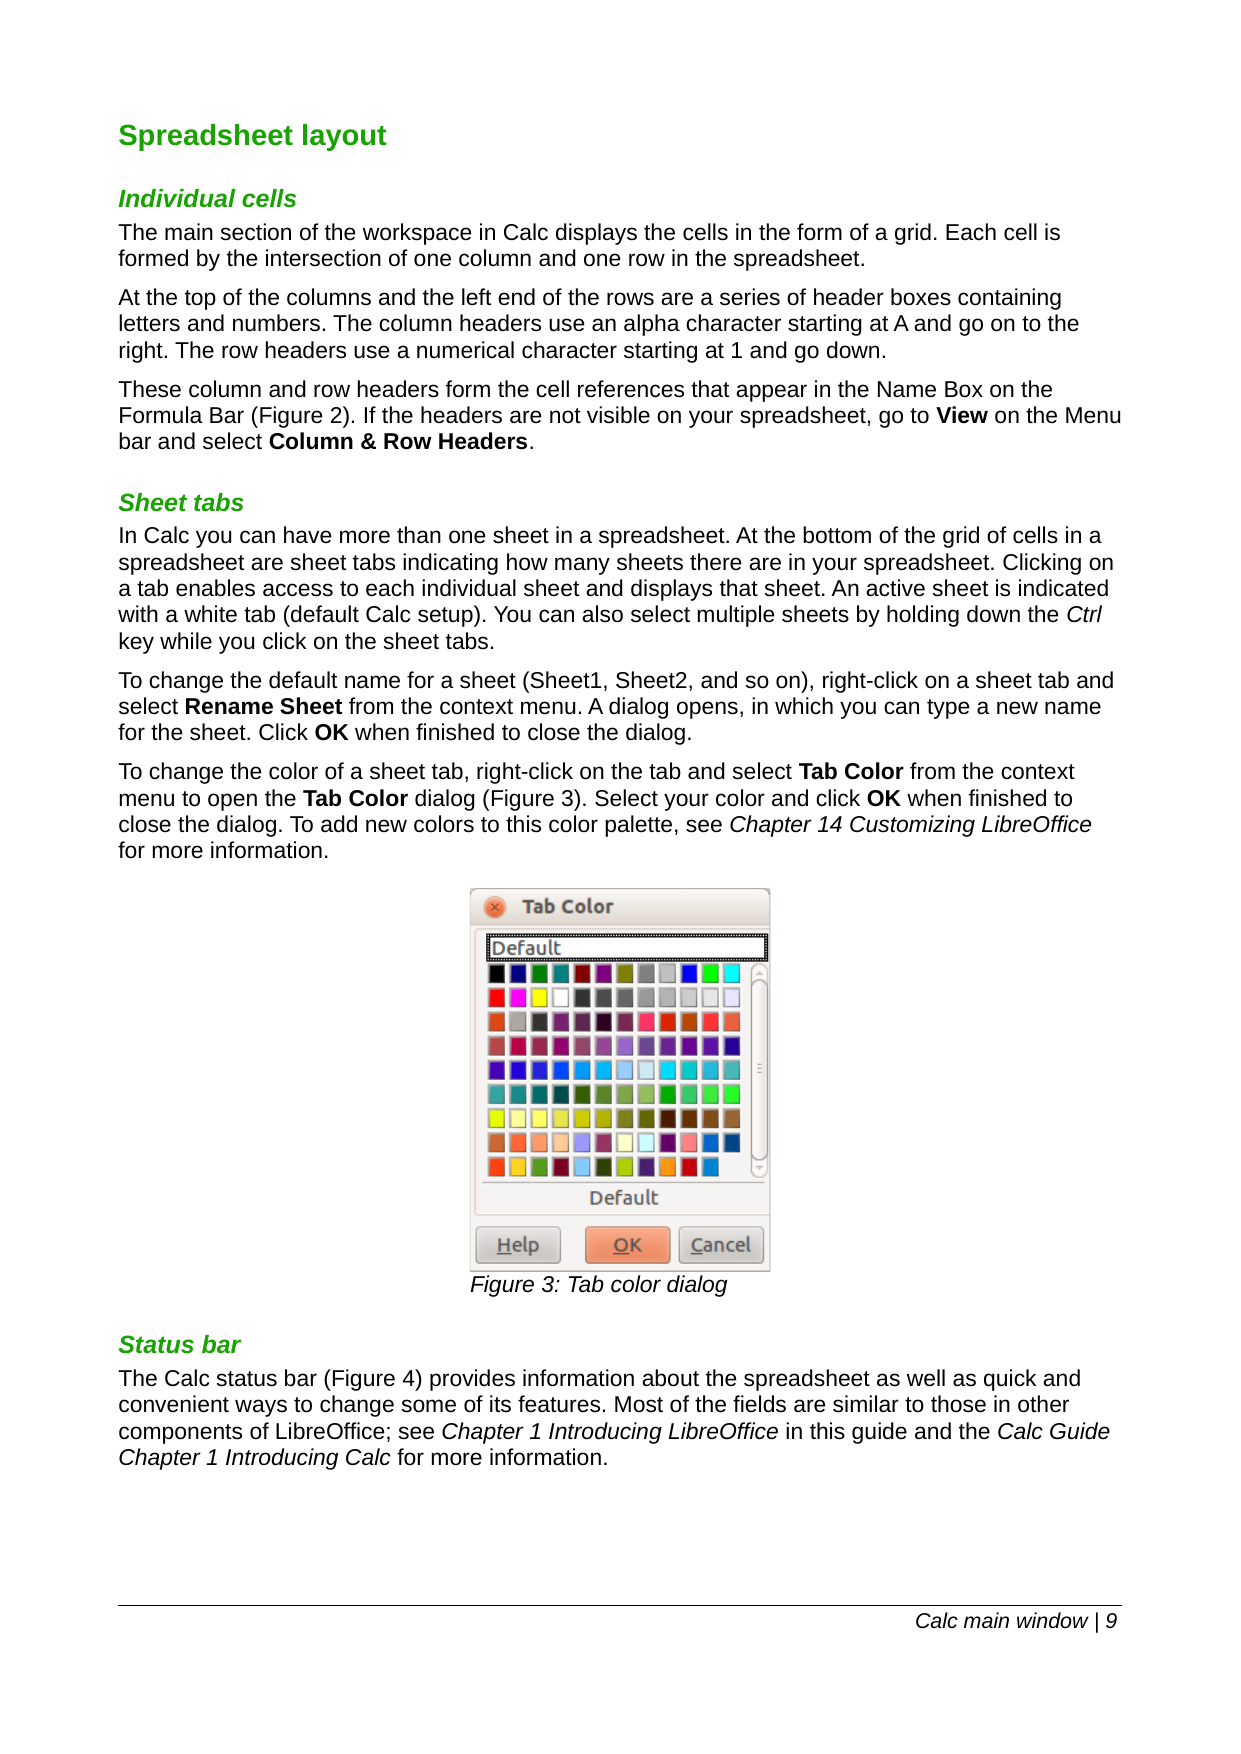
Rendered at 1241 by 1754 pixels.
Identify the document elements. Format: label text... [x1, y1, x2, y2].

text Figure 3: Tab color dialog [470, 1272, 770, 1298]
subtitle Individual cells [118, 184, 1122, 213]
subtitle Status bar [118, 1330, 1122, 1359]
text These column and row headers form the cell references that appear in the Name Box on the Formula Bar (Figure 2). If the headers are not visible on your spreadsheet, go to View on the Menu bar and select Column & Row Headers. [118, 376, 1122, 454]
text In Calc you can have more than one sheet in a spreadsheet. At the bottom of the grid of cells in a spreadsheet are sheet tabs indicating how many sheets there are in your spreadsheet. Clicking on a tab enables access to each individual sheet and displays that sheet. An active sheet is indicated with a white tab (default Calc setup). You can also select multiple sheets by holding down the Ctrl key while you click on the sheet tabs. [118, 522, 1122, 654]
picture [469, 888, 771, 1272]
text At the top of the columns and the left end of the rows are a series of header boxes containing letters and numbers. The column headers use an alpha character starting at A and go on to the right. The row headers use a numerical character starting at 1 and go down. [118, 284, 1122, 363]
text The Calc status bar (Figure 4) provides information about the spreadsheet as well as quick and convenient ways to change some of its features. Most of the fields are similar to those in other components of LibreOffice; see Chapter 1 Introducing LibreOffice in this guide and the Calc Guide Chapter 1 Introducing Calc for more information. [118, 1365, 1122, 1470]
text To change the default name for a sheet (Sheet1, Sheet2, and so on), right-click on a sheet tab and select Rename Sheet from the context menu. A dialog opens, in which you can type a new name for the sheet. Click OK when finished to close the dialog. [118, 667, 1122, 746]
subtitle Sheet tabs [118, 488, 1122, 516]
subtitle Spreadsheet layout [118, 118, 1122, 152]
text The main section of the workspace in Calc displays the cells in the form of a grid. Each cell is formed by the intersection of one column and one row in the spreadsheet. [118, 219, 1122, 271]
text To change the color of a sheet tab, right-click on the tab and select Tab Color from the context menu to open the Tab Color dialog (Figure 3). Select your color and click OK when finished to close the dialog. To add new colors to this color palette, see Chapter 14 Customizing LibreOffice for more information. [118, 758, 1122, 864]
